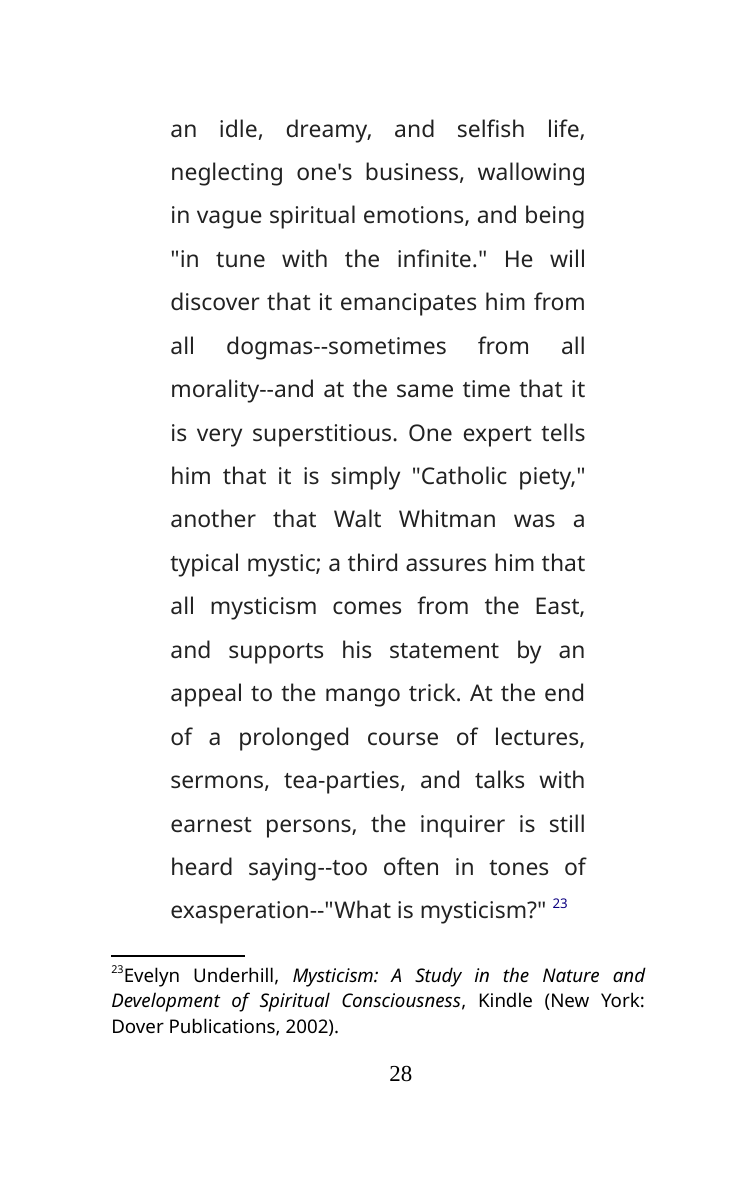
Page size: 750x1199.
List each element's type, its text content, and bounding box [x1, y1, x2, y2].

text Evelyn Underhill, Mysticism: A Study in the Nature and Development of Spiritual Consciousness, Kindle (New York: Dover Publications, 2002). [111, 962, 645, 1039]
text an idle, dreamy, and selfish life, neglecting one's business, wallowing in vague spiritual emotions, and being "in tune with the infinite." He will discover that it emancipates him from all dogmas--sometimes from all morality--and at the same time that it is very superstitious. One expert tells him that it is simply "Catholic piety," another that Walt Whitman was a typical mystic; a third assures him that all mysticism comes from the East, and supports his statement by an appeal to the mango trick. At the end of a prolonged course of lectures, sermons, tea-parties, and talks with earnest persons, the inquirer is still heard saying--too often in tones of exasperation--"What is mysticism?" [170, 112, 586, 926]
